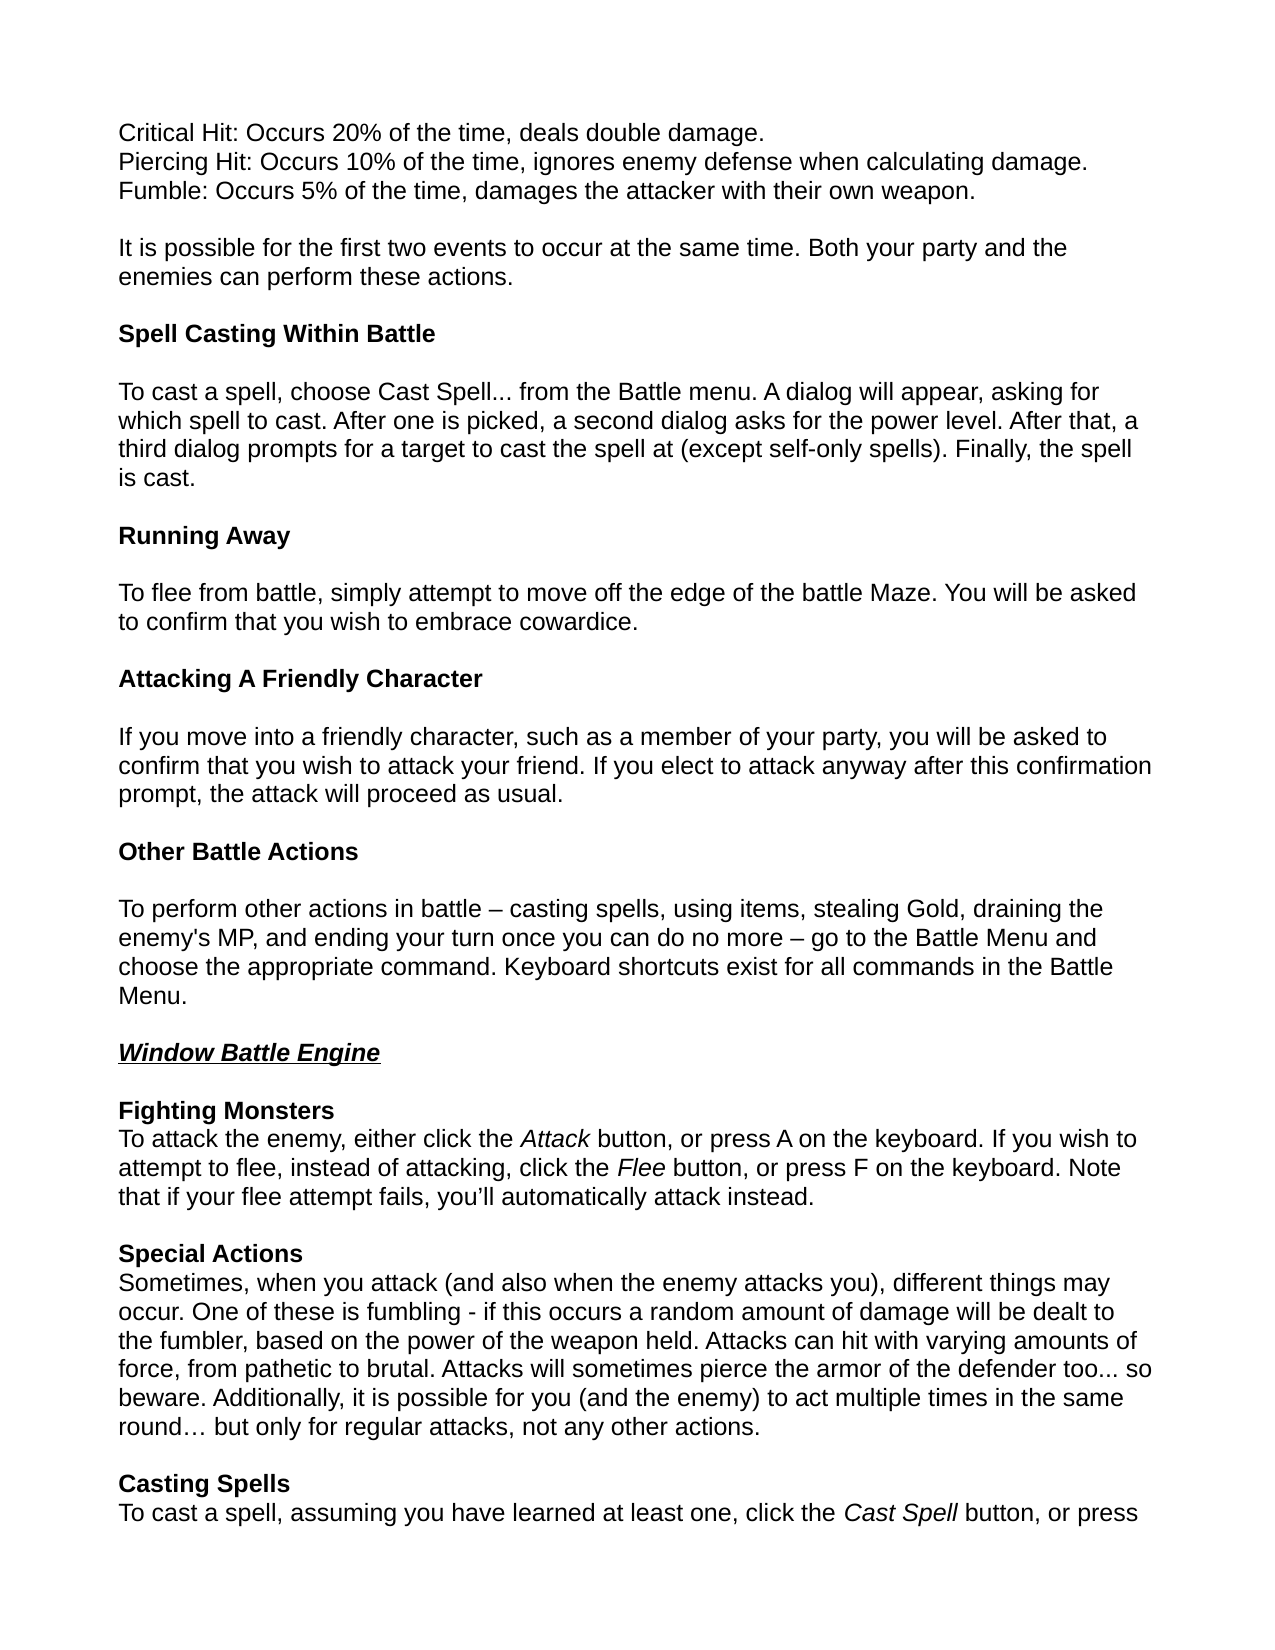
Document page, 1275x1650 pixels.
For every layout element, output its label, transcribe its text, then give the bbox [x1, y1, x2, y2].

text Fumble: Occurs 5% of the time, damages the attacker with their own weapon. [118, 176, 1157, 204]
text Fighting Monsters [118, 1096, 1157, 1124]
text If you move into a friendly character, such as a member of your party, you will be asked to confirm that you wish to attack your friend. If you elect to attack anyway after this confirmation prompt, the attack will proceed as usual. [118, 722, 1157, 808]
text Other Battle Actions [118, 837, 1157, 866]
text It is possible for the first two events to occur at the same time. Both your party and the enemies can perform these actions. [118, 233, 1157, 291]
text Piercing Hit: Occurs 10% of the time, ignores enemy defense when calculating damage. [118, 147, 1157, 176]
text Critical Hit: Occurs 20% of the time, deals double damage. [118, 118, 1157, 147]
text To cast a spell, choose Cast Spell... from the Battle menu. A dialog will appear, asking for which spell to cast. After one is picked, a second dialog asks for the power level. After that, a third dialog prompts for a target to cast the spell at (except self-only spells). Finally, the spell is cast. [118, 377, 1157, 492]
text Sometimes, when you attack (and also when the enemy attacks you), different things may occur. One of these is fumbling - if this occurs a random amount of damage will be dealt to the fumbler, based on the power of the weapon held. Attacks can hit with varying amounts of force, from pathetic to brutal. Attacks will sometimes pierce the armor of the defender too... so beware. Additionally, it is possible for you (and the enemy) to act multiple times in the same round… but only for regular attacks, not any other actions. [118, 1268, 1157, 1441]
text Window Battle Engine [118, 1038, 1157, 1067]
text Special Actions [118, 1239, 1157, 1268]
text Attacking A Friendly Character [118, 664, 1157, 693]
text Casting Spells [118, 1469, 1157, 1498]
text Spell Casting Within Battle [118, 319, 1157, 348]
text To attack the enemy, either click the Attack button, or press A on the keyboard. If you wish to attempt to flee, instead of attacking, click the Flee button, or press F on the keyboard. Note that if your flee attempt fails, you’ll automatically attack instead. [118, 1124, 1157, 1211]
text Running Away [118, 521, 1157, 549]
text To flee from battle, simply attempt to move off the edge of the battle Maze. You will be asked to confirm that you wish to embrace cowardice. [118, 578, 1157, 636]
text To cast a spell, assuming you have learned at least one, click the Cast Spell button, or press [118, 1498, 1157, 1527]
text To perform other actions in battle – casting spells, using items, stealing Gold, draining the enemy's MP, and ending your turn once you can do no more – go to the Battle Menu and choose the appropriate command. Keyboard shortcuts exist for all commands in the Battle Menu. [118, 894, 1157, 1009]
